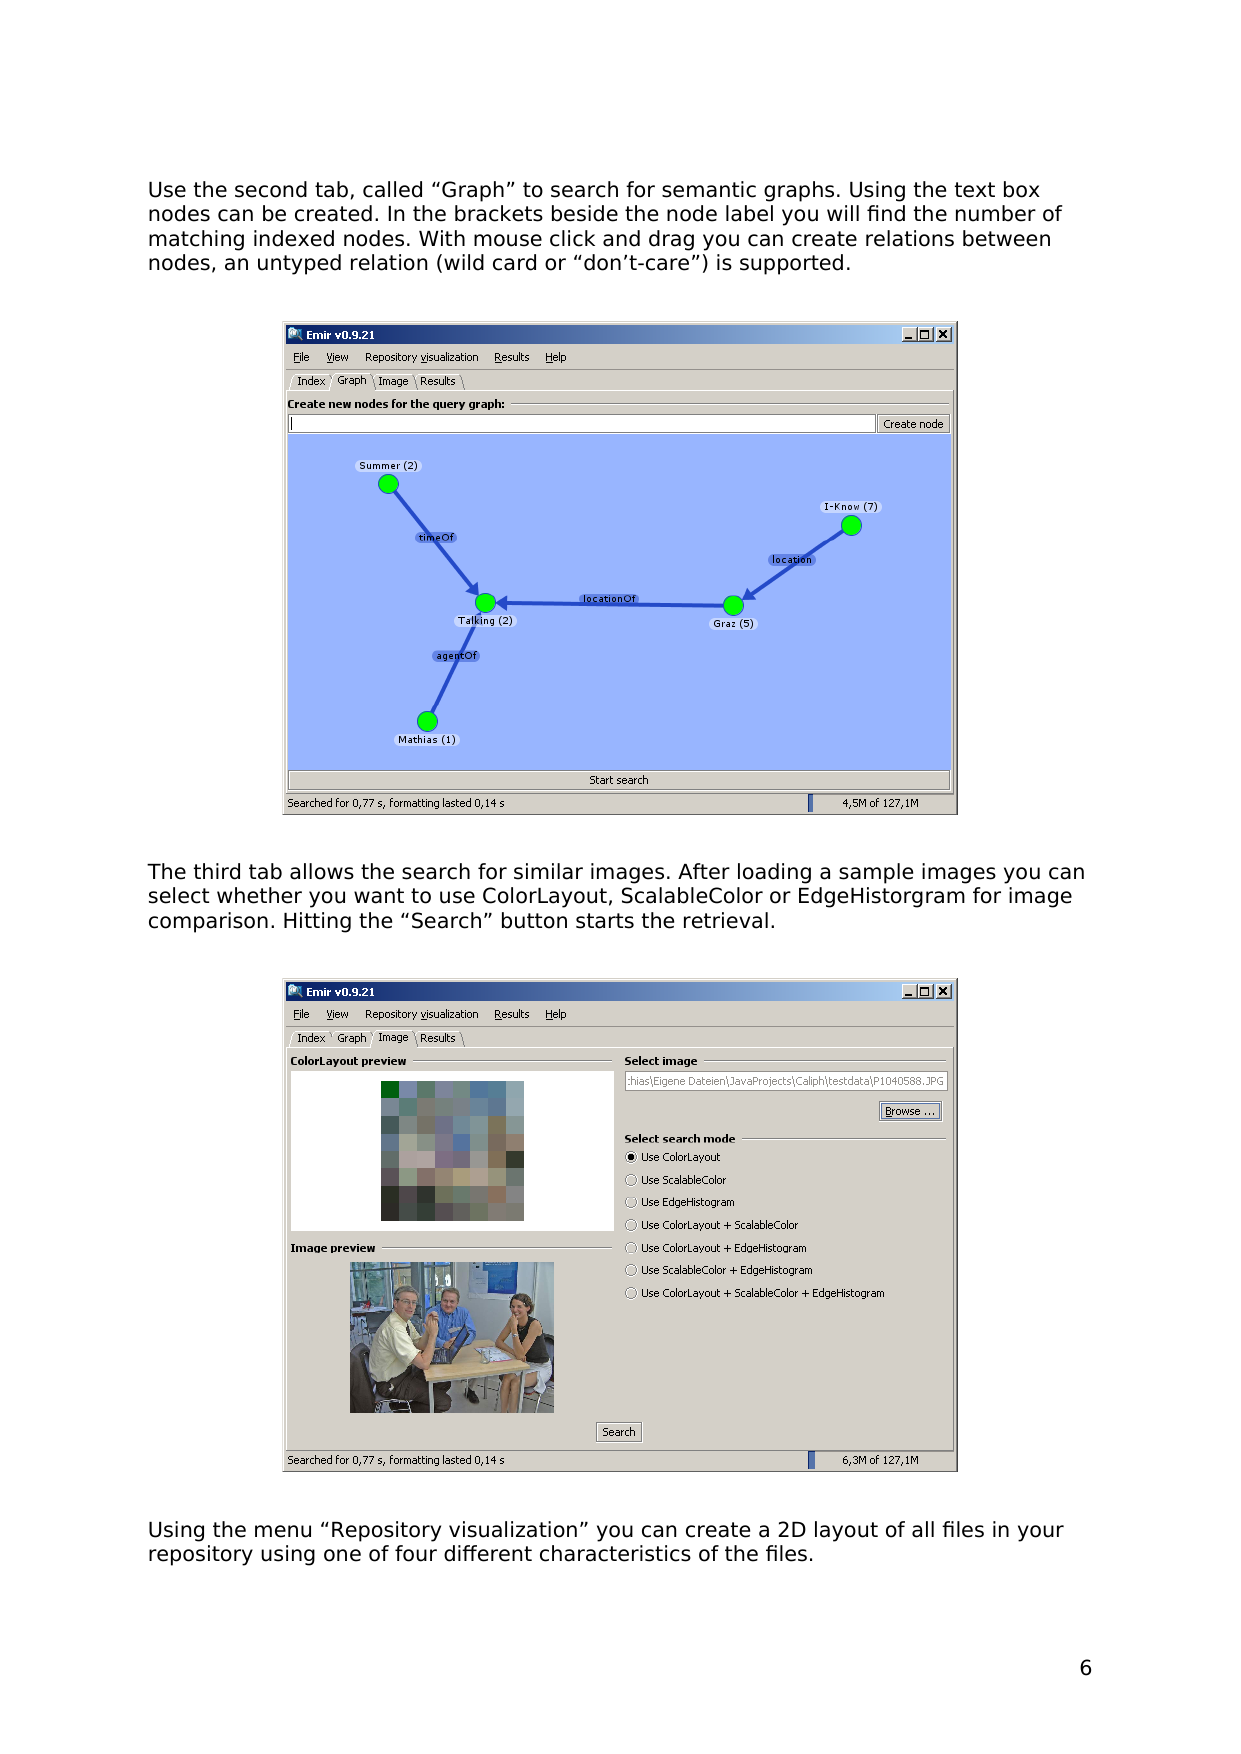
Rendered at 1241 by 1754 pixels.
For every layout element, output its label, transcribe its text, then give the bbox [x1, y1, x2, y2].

text Using the menu “Repository visualization” you can create a 2D layout of all files in your repository using one of four different characteristics of the files. [148, 1518, 1092, 1566]
text The third tab allows the search for similar images. After loading a sample images you can select whether you want to use ColorLayout, ScalableColor or EdgeHistorgram for image comparison. Hitting the “Search” button starts the retrieval. [148, 860, 1092, 933]
text Use the second tab, called “Graph” to search for semantic graphs. Using the text box nodes can be created. In the brackets beside the node label you will find the number of matching indexed nodes. With mouse click and drag you can create relations between nodes, an untyped relation (wild card or “don’t-care”) is supported. [148, 178, 1092, 275]
picture [282, 978, 958, 1472]
picture [282, 321, 958, 815]
